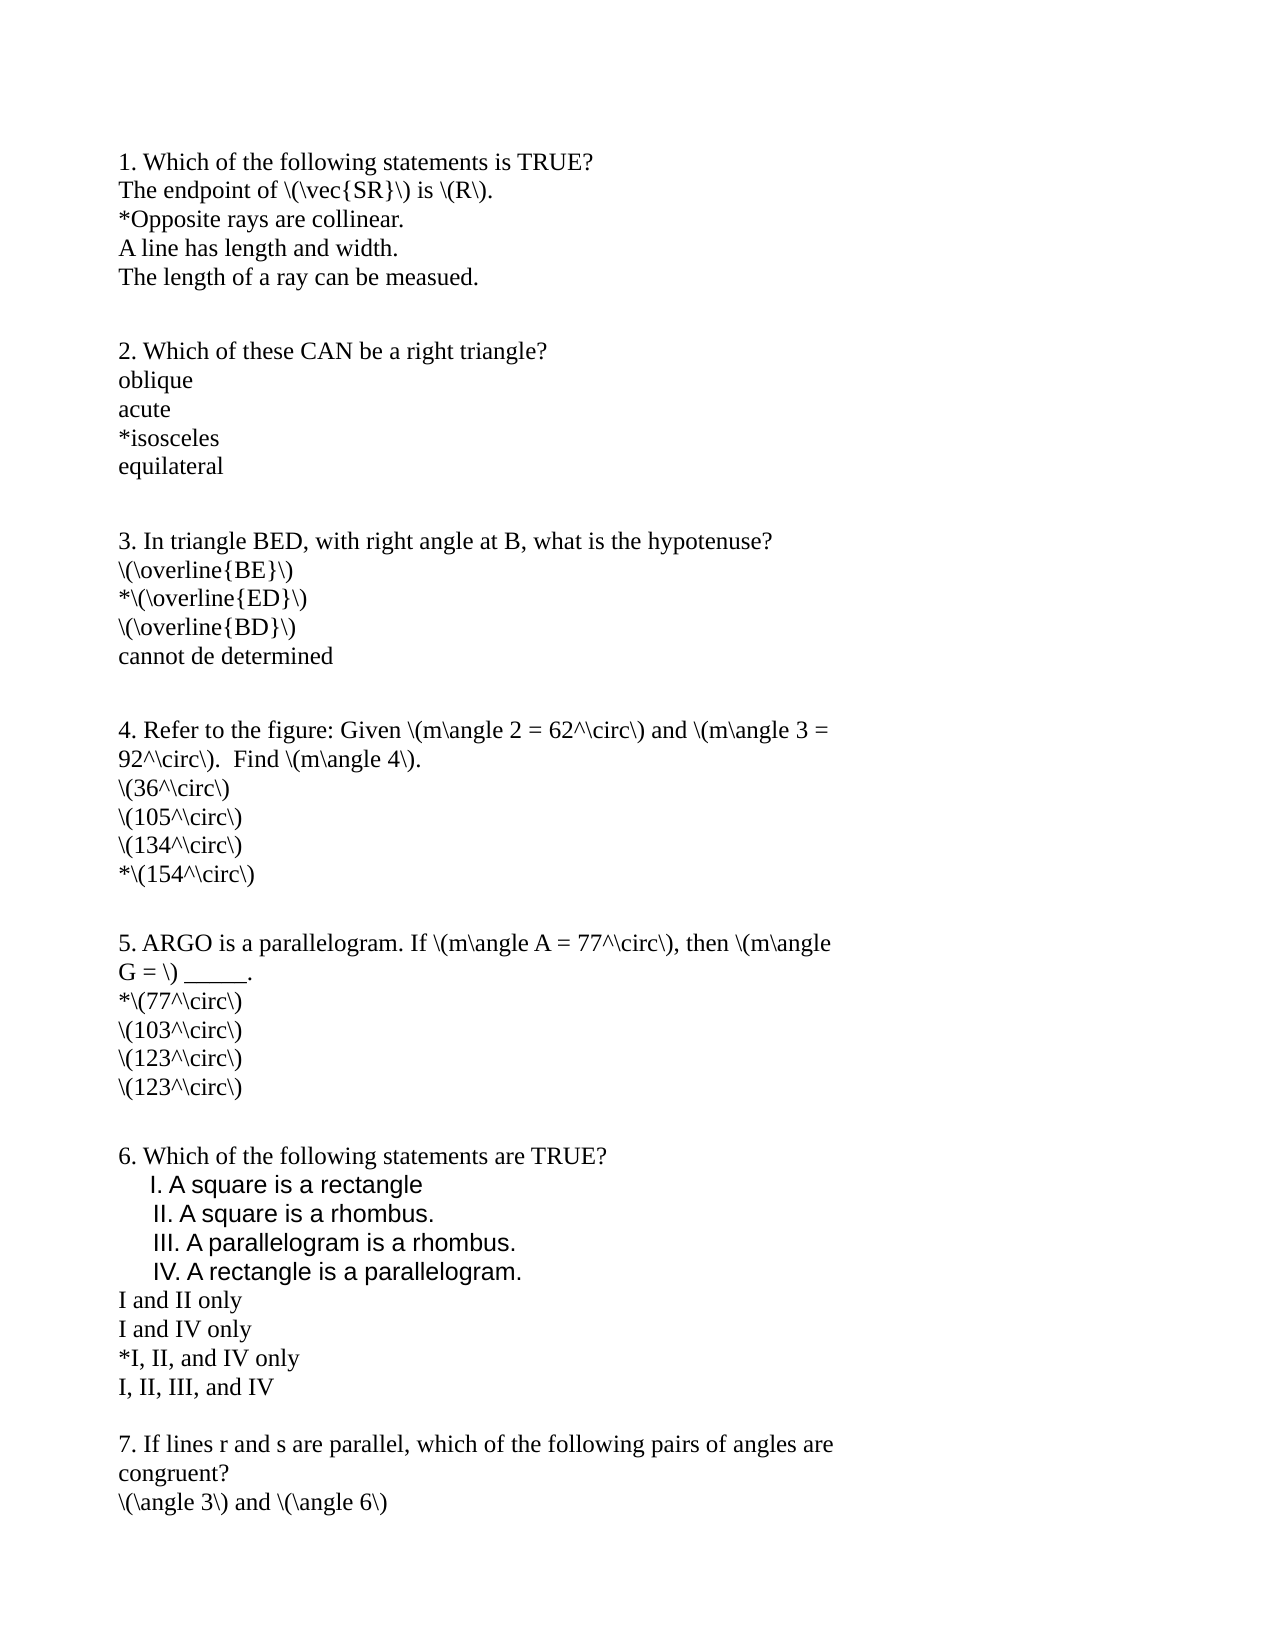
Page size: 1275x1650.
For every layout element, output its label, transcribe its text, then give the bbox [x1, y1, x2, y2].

table_cell 7. If lines r and s are parallel, which of the following pairs of angles are congruent? \(\angle 3\) and \(\angle 6\) [115, 1429, 841, 1532]
table_cell 5. ARGO is a parallelogram. If \(m\angle A = 77^\circ\), then \(m\angle G = \) _____. *\(77^\circ\) \(103^\circ\) \(123^\circ\) \(123^\circ\) [115, 929, 841, 1141]
table_cell 3. In triangle BED, with right angle at B, what is the hypotenuse? \(\overline{BE}\) *\(\overline{ED}\) \(\overline{BD}\) cannot de determined [115, 526, 841, 716]
table_cell 2. Which of these CAN be a right triangle? oblique acute *isosceles equilateral [115, 336, 841, 526]
table_cell 4. Refer to the figure: Given \(m\angle 2 = 62^\circ\) and \(m\angle 3 = 92^\circ\). Find \(m\angle 4\). \(36^\circ\) \(105^\circ\) \(134^\circ\) *\(154^\circ\) [115, 716, 841, 928]
table_cell 6. Which of the following statements are TRUE? I. A square is a rectangle II. A square is a rhombus. III. A parallelogram is a rhombus. IV. A rectangle is a parallelogram. I and II only I and IV only *I, II, and IV only I, II, III, and IV [115, 1141, 841, 1429]
table_header 1. Which of the following statements is TRUE? The endpoint of \(\vec{SR}\) is \(R\). *Opposite rays are collinear. A line has length and width. The length of a ray can be measued. [115, 147, 841, 336]
